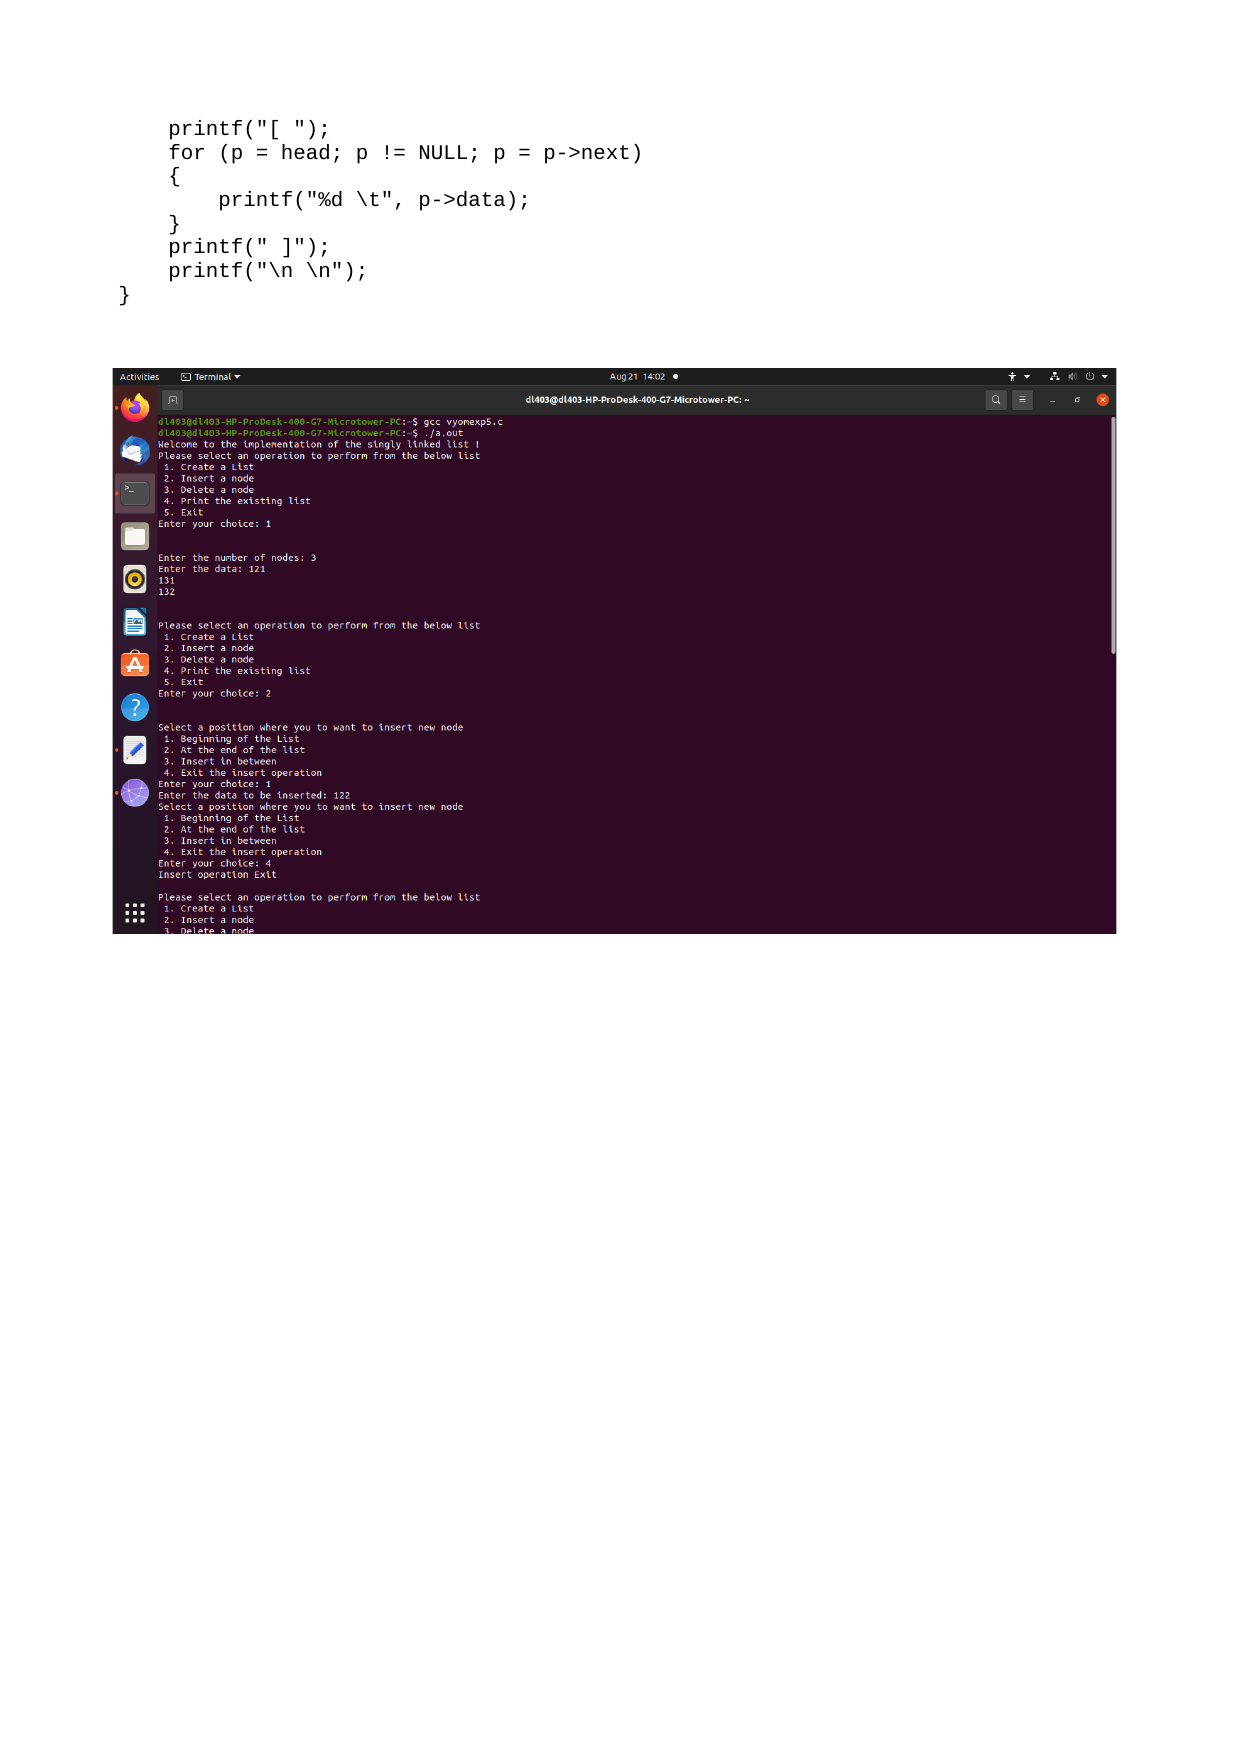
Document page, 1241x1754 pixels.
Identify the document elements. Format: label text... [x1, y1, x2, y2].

text } [118, 213, 1122, 236]
text printf(" ]"); [118, 236, 1122, 260]
picture [112, 368, 1117, 934]
text } [118, 284, 1122, 307]
text { [118, 165, 1122, 189]
text for (p = head; p != NULL; p = p->next) [118, 142, 1122, 165]
text printf("[ "); [118, 118, 1122, 142]
text printf("%d \t", p->data); [118, 189, 1122, 213]
text printf("\n \n"); [118, 260, 1122, 284]
